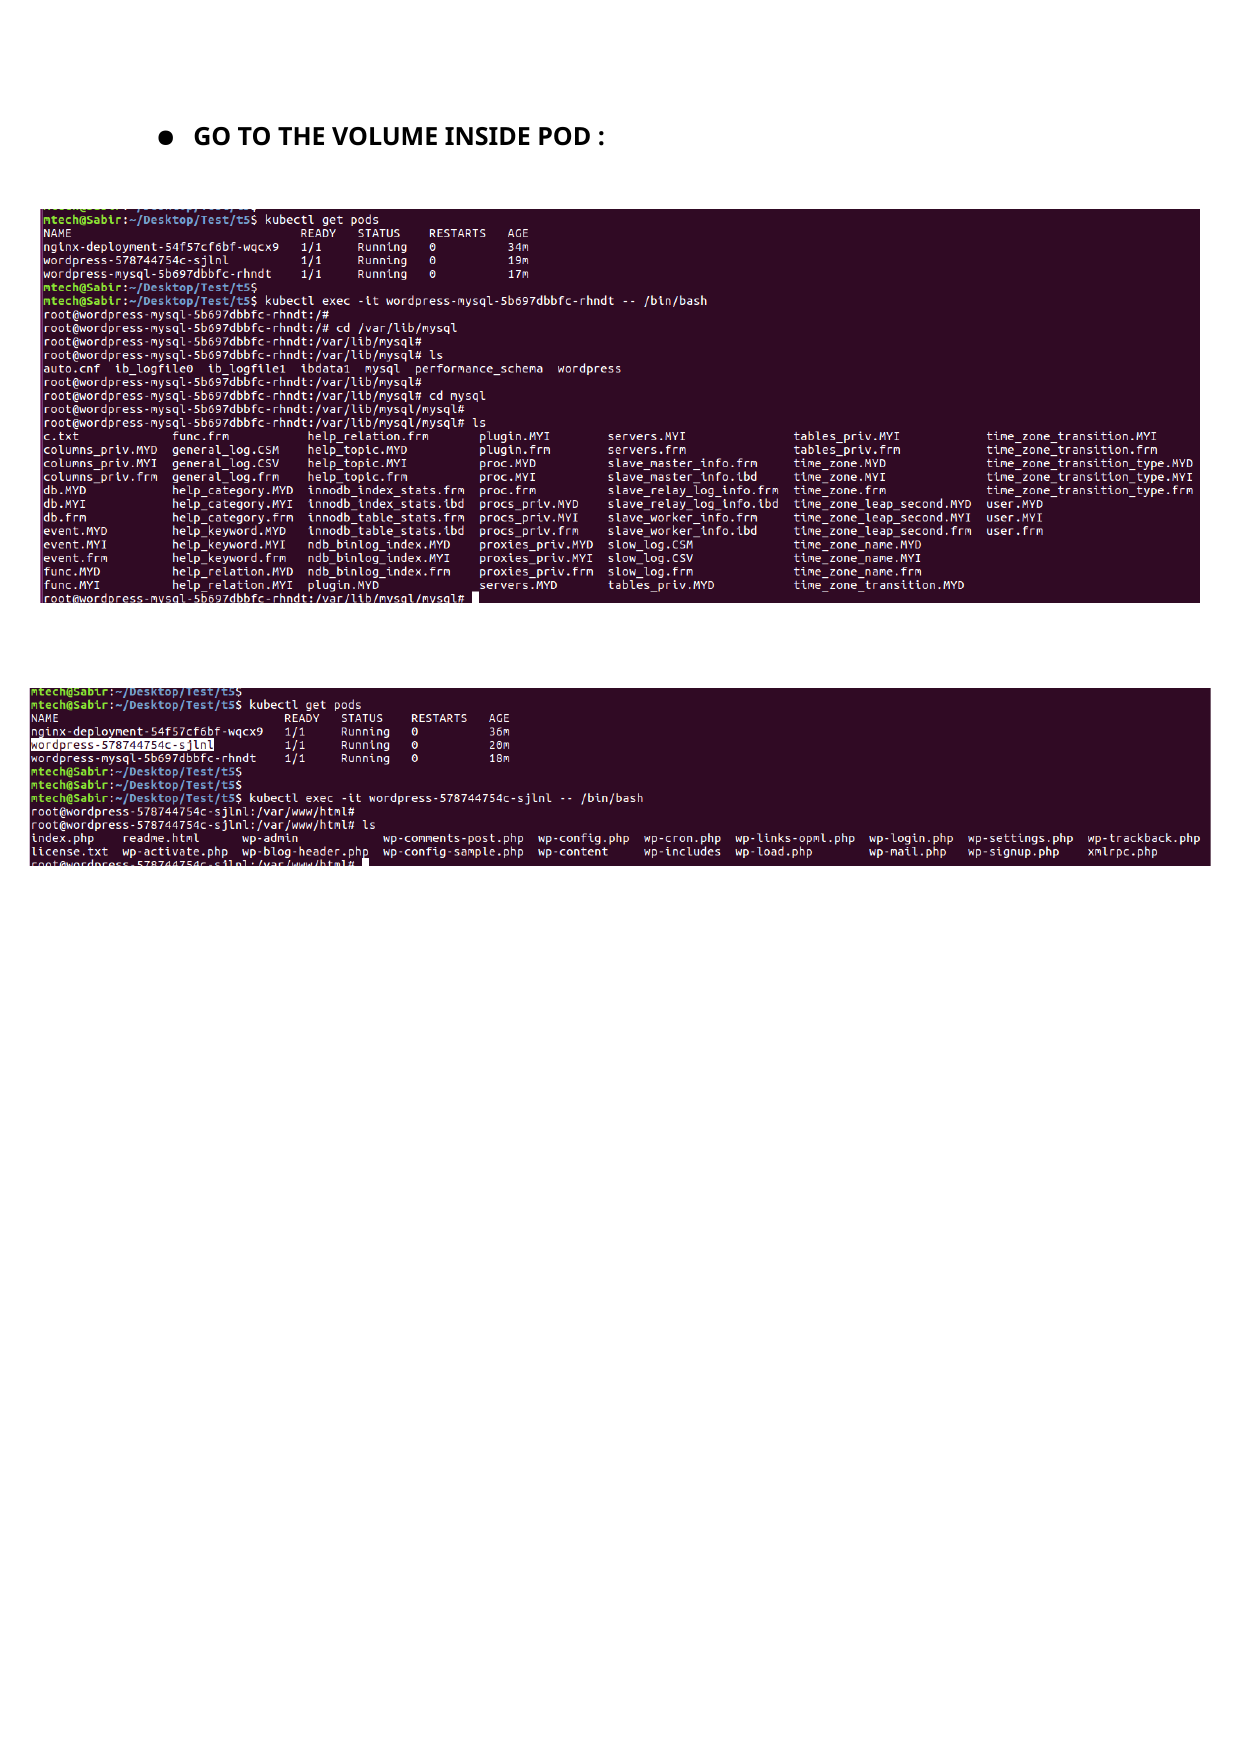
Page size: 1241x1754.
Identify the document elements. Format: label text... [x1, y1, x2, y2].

list GO TO THE VOLUME INSIDE POD : [156, 118, 1122, 152]
picture [40, 209, 1200, 603]
picture [29, 688, 1211, 866]
